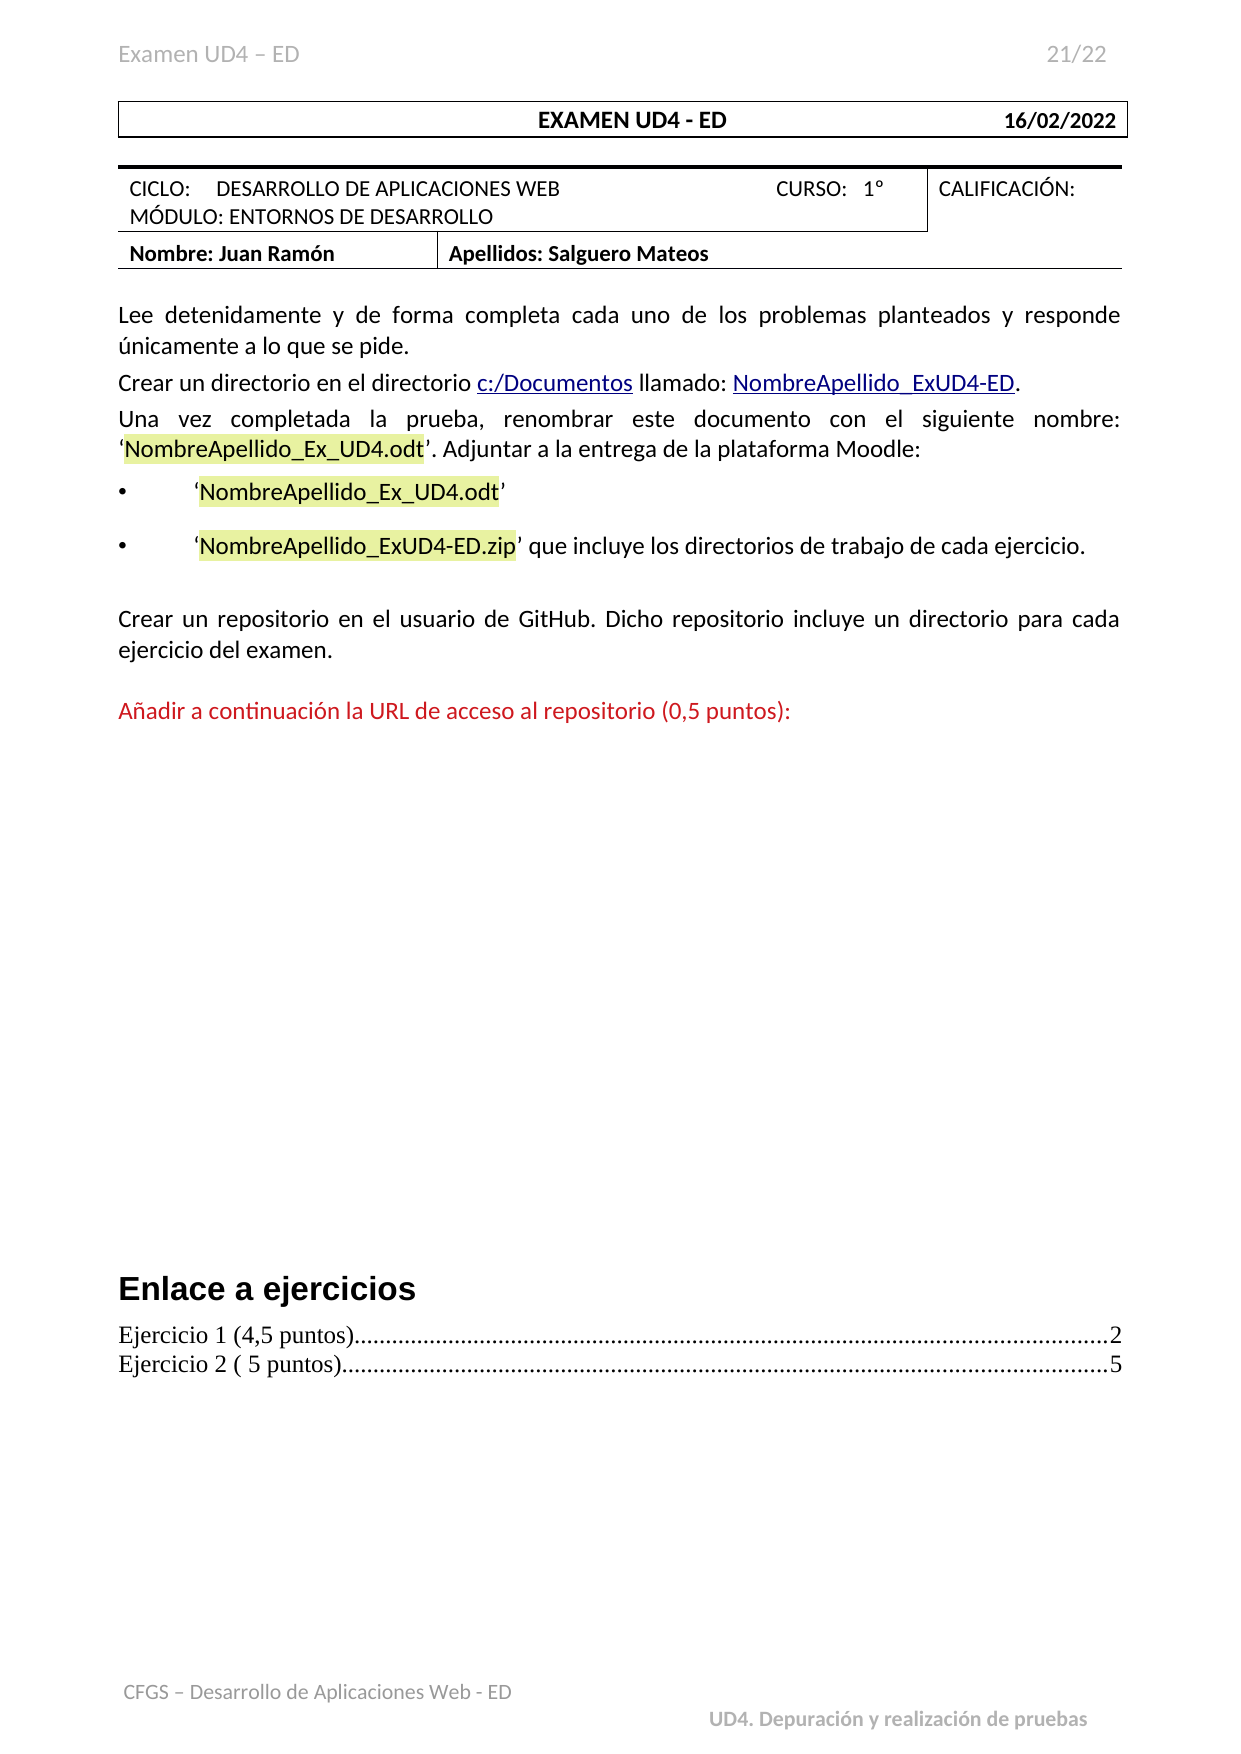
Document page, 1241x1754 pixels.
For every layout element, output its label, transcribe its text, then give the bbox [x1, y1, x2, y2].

table_cell Nombre: Juan Ramón [118, 232, 437, 268]
text Lee detenidamente y de forma completa cada uno de los problemas planteados y responde únicamente a lo que se pide. [118, 300, 1122, 361]
text Una vez completada la prueba, renombrar este documento con el siguiente nombre: ‘NombreApellido_Ex_UD4.odt’. Adjuntar a la entrega de la plataforma Moodle: [118, 403, 1122, 464]
text Crear un directorio en el directorio c:/Documentos llamado: NombreApellido_ExUD4-ED. [118, 367, 1122, 397]
text Crear un repositorio en el usuario de GitHub. Dicho repositorio incluye un directorio para cada ejercicio del examen. [118, 603, 1122, 664]
text Añadir a continuación la URL de acceso al repositorio (0,5 puntos): [118, 695, 1122, 725]
table_header CALIFICACIÓN: [928, 169, 1122, 268]
subtitle Enlace a ejercicios [118, 1269, 1122, 1308]
text Ejercicio 1 (4,5 puntos) 2 [118, 1320, 1122, 1349]
table_header EXAMEN UD4 - ED 16/02/2022 [119, 102, 1127, 136]
text Ejercicio 2 ( 5 puntos) 5 [118, 1349, 1122, 1378]
table_cell Apellidos: Salguero Mateos [438, 232, 927, 268]
list ‘NombreApellido_Ex_UD4.odt’ [118, 476, 1122, 507]
table_header CICLO: DESARROLLO DE APLICACIONES WEB CURSO: 1º MÓDULO: ENTORNOS DE DESARROLLO [118, 169, 927, 231]
list ‘NombreApellido_ExUD4-ED.zip’ que incluye los directorios de trabajo de cada ejercicio. [118, 530, 1122, 561]
